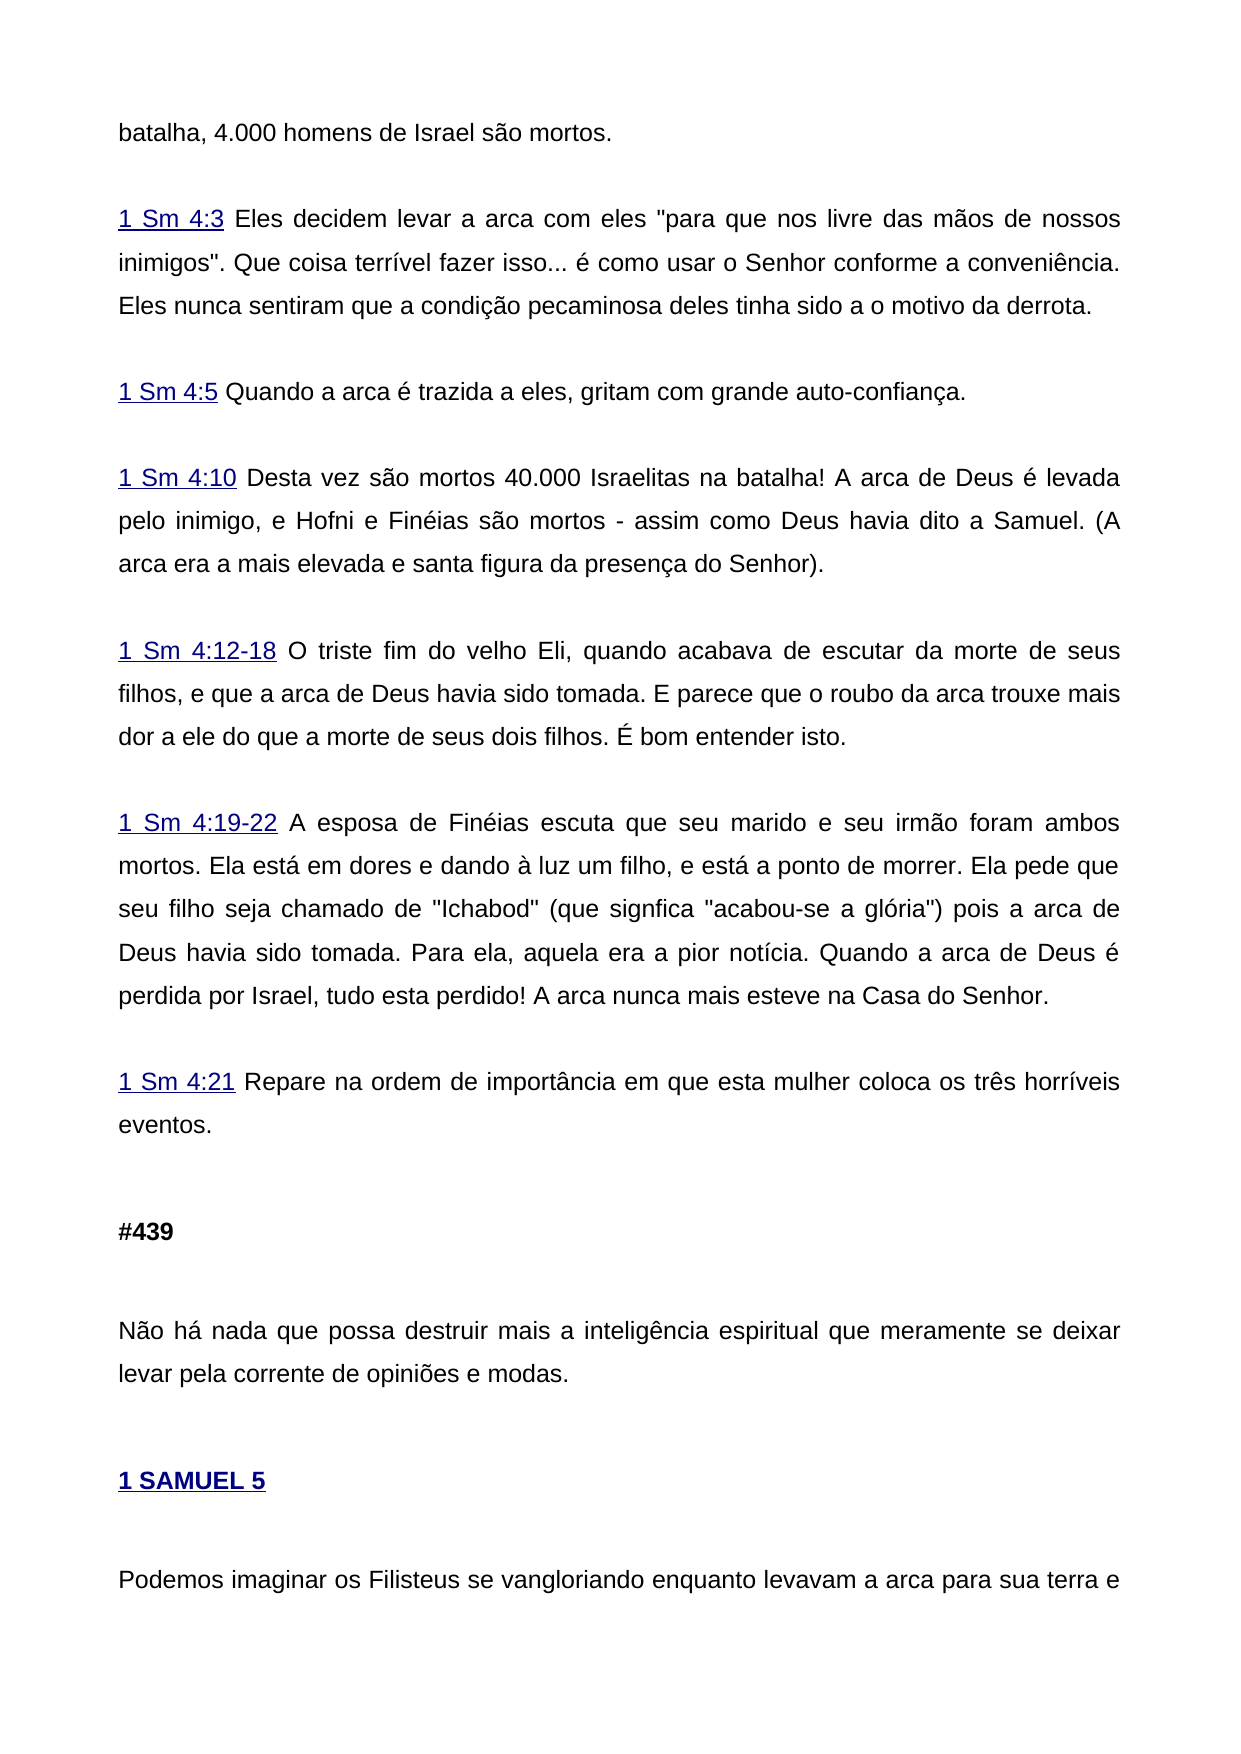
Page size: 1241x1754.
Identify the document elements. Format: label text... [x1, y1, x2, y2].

text 1 Sm 4:21 Repare na ordem de importância em que esta mulher coloca os três horríveis eventos. [118, 1067, 1122, 1139]
subtitle 1 SAMUEL 5 [118, 1466, 1122, 1495]
text 1 Sm 4:5 Quando a arca é trazida a eles, gritam com grande auto-confiança. [118, 377, 1122, 406]
text 1 Sm 4:10 Desta vez são mortos 40.000 Israelitas na batalha! A arca de Deus é levada pelo inimigo, e Hofni e Finéias são mortos - assim como Deus havia dito a Samuel. (A arca era a mais elevada e santa figura da presença do Senhor). [118, 463, 1122, 578]
subtitle #439 [118, 1217, 1122, 1246]
text 1 Sm 4:12-18 O triste fim do velho Eli, quando acabava de escutar da morte de seus filhos, e que a arca de Deus havia sido tomada. E parece que o roubo da arca trouxe mais dor a ele do que a morte de seus dois filhos. É bom entender isto. [118, 636, 1122, 751]
text 1 Sm 4:19-22 A esposa de Finéias escuta que seu marido e seu irmão foram ambos mortos. Ela está em dores e dando à luz um filho, e está a ponto de morrer. Ela pede que seu filho seja chamado de "Ichabod" (que signfica "acabou-se a glória") pois a arca de Deus havia sido tomada. Para ela, aquela era a pior notícia. Quando a arca de Deus é perdida por Israel, tudo esta perdido! A arca nunca mais esteve na Casa do Senhor. [118, 808, 1122, 1009]
text batalha, 4.000 homens de Israel são mortos. [118, 118, 1122, 147]
text Podemos imaginar os Filisteus se vangloriando enquanto levavam a arca para sua terra e [118, 1565, 1122, 1593]
text 1 Sm 4:3 Eles decidem levar a arca com eles "para que nos livre das mãos de nossos inimigos". Que coisa terrível fazer isso... é como usar o Senhor conforme a conveniência. Eles nunca sentiram que a condição pecaminosa deles tinha sido a o motivo da derrota. [118, 204, 1122, 319]
text Não há nada que possa destruir mais a inteligência espiritual que meramente se deixar levar pela corrente de opiniões e modas. [118, 1316, 1122, 1388]
